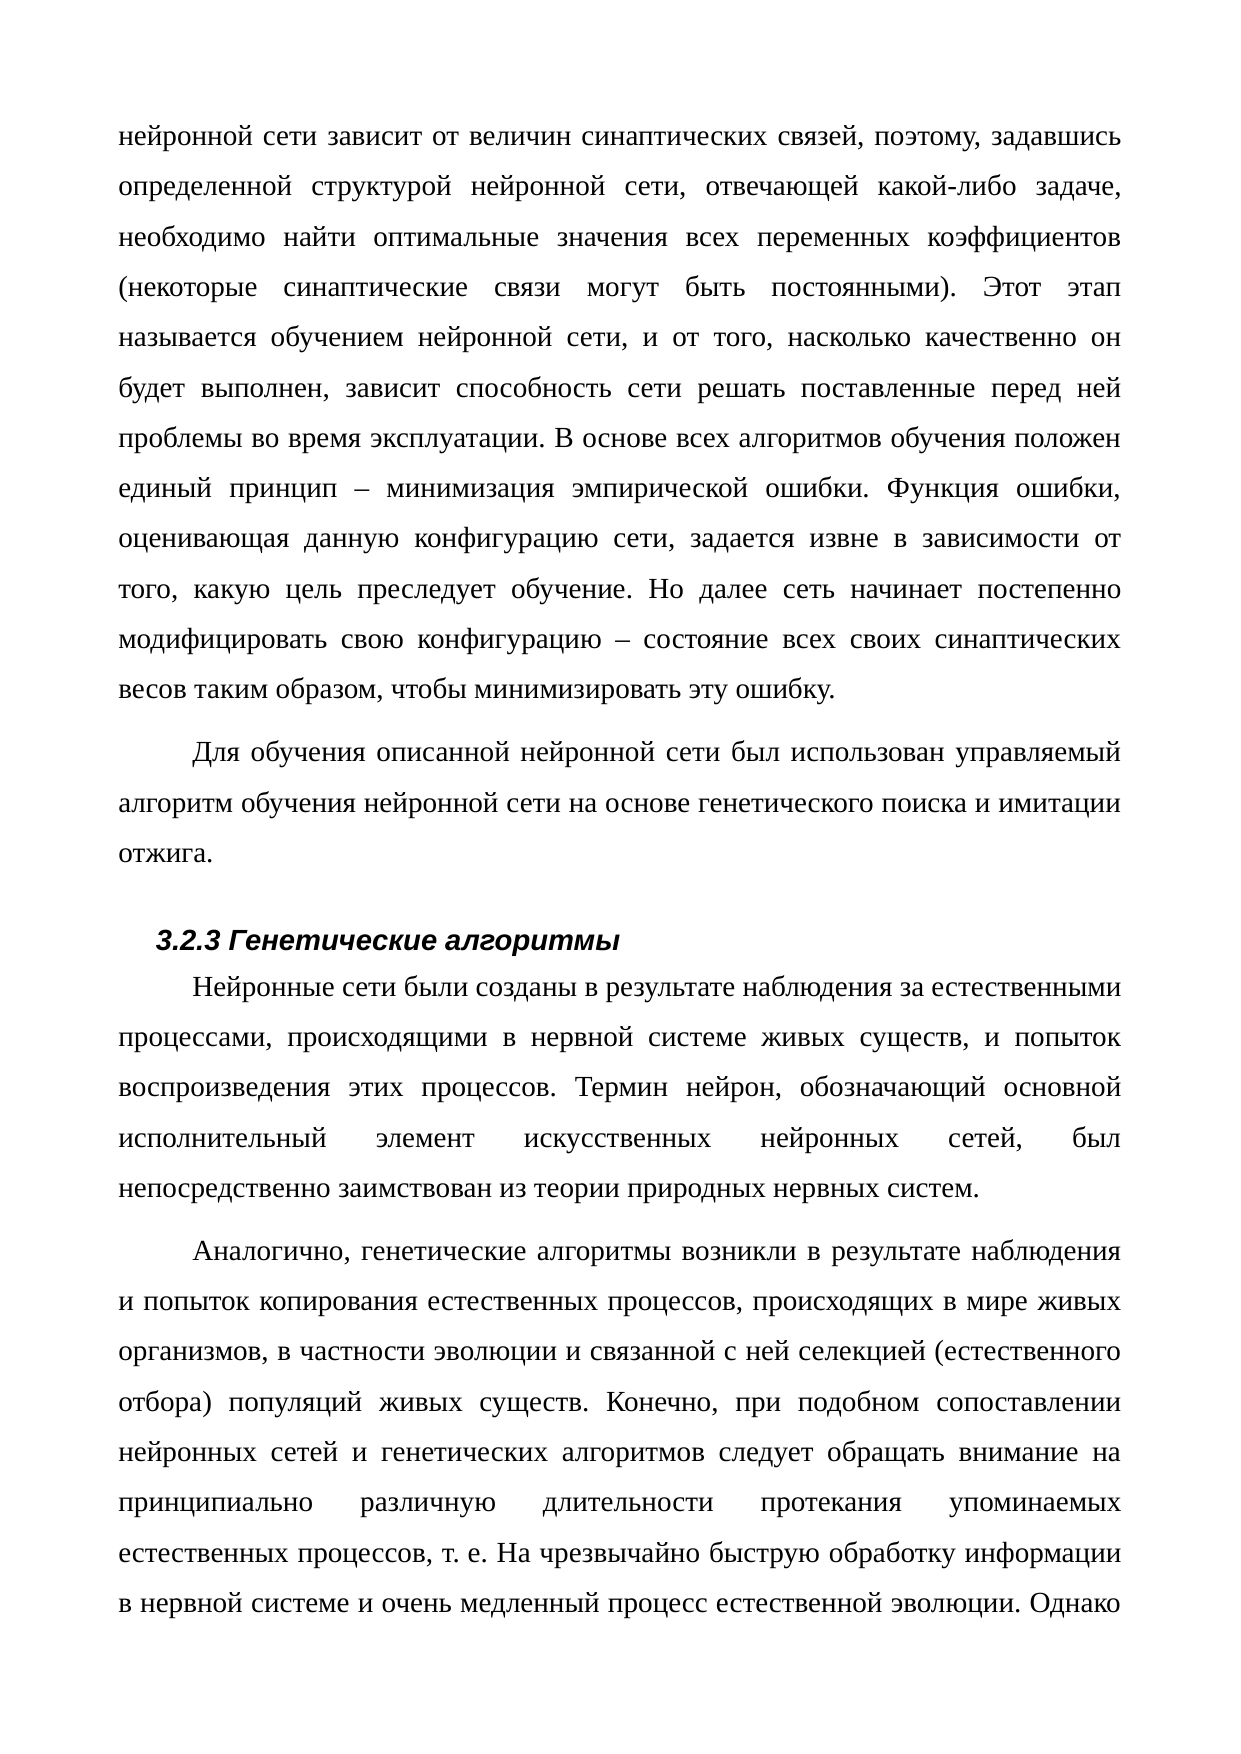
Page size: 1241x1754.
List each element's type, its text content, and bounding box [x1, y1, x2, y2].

text Аналогично, генетические алгоритмы возникли в результате наблюдения и попыток копирования естественных процессов, происходящих в мире живых организмов, в частности эволюции и связанной с ней селекцией (естественного отбора) популяций живых существ. Конечно, при подобном сопоставлении нейронных сетей и генетических алгоритмов следует обращать внимание на принципиально различную длительности протекания упоминаемых естественных процессов, т. е. На чрезвычайно быструю обработку информации в нервной системе и очень медленный процесс естественной эволюции. Однако [118, 1233, 1122, 1619]
text нейронной сети зависит от величин синаптических связей, поэтому, задавшись определенной структурой нейронной сети, отвечающей какой-либо задаче, необходимо найти оптимальные значения всех переменных коэффициентов (некоторые синаптические связи могут быть постоянными). Этот этап называется обучением нейронной сети, и от того, насколько качественно он будет выполнен, зависит способность сети решать поставленные перед ней проблемы во время эксплуатации. В основе всех алгоритмов обучения положен единый принцип – минимизация эмпирической ошибки. Функция ошибки, оценивающая данную конфигурацию сети, задается извне в зависимости от того, какую цель преследует обучение. Но далее сеть начинает постепенно модифицировать свою конфигурацию – состояние всех своих синаптических весов таким образом, чтобы минимизировать эту ошибку. [118, 118, 1122, 705]
subtitle 3.2.3 Генетические алгоритмы [156, 923, 1122, 956]
text Для обучения описанной нейронной сети был использован управляемый алгоритм обучения нейронной сети на основе генетического поиска и имитации отжига. [118, 734, 1122, 868]
text Нейронные сети были созданы в результате наблюдения за естественными процессами, происходящими в нервной системе живых существ, и попыток воспроизведения этих процессов. Термин нейрон, обозначающий основной исполнительный элемент искусственных нейронных сетей, был непосредственно заимствован из теории природных нервных систем. [118, 969, 1122, 1204]
